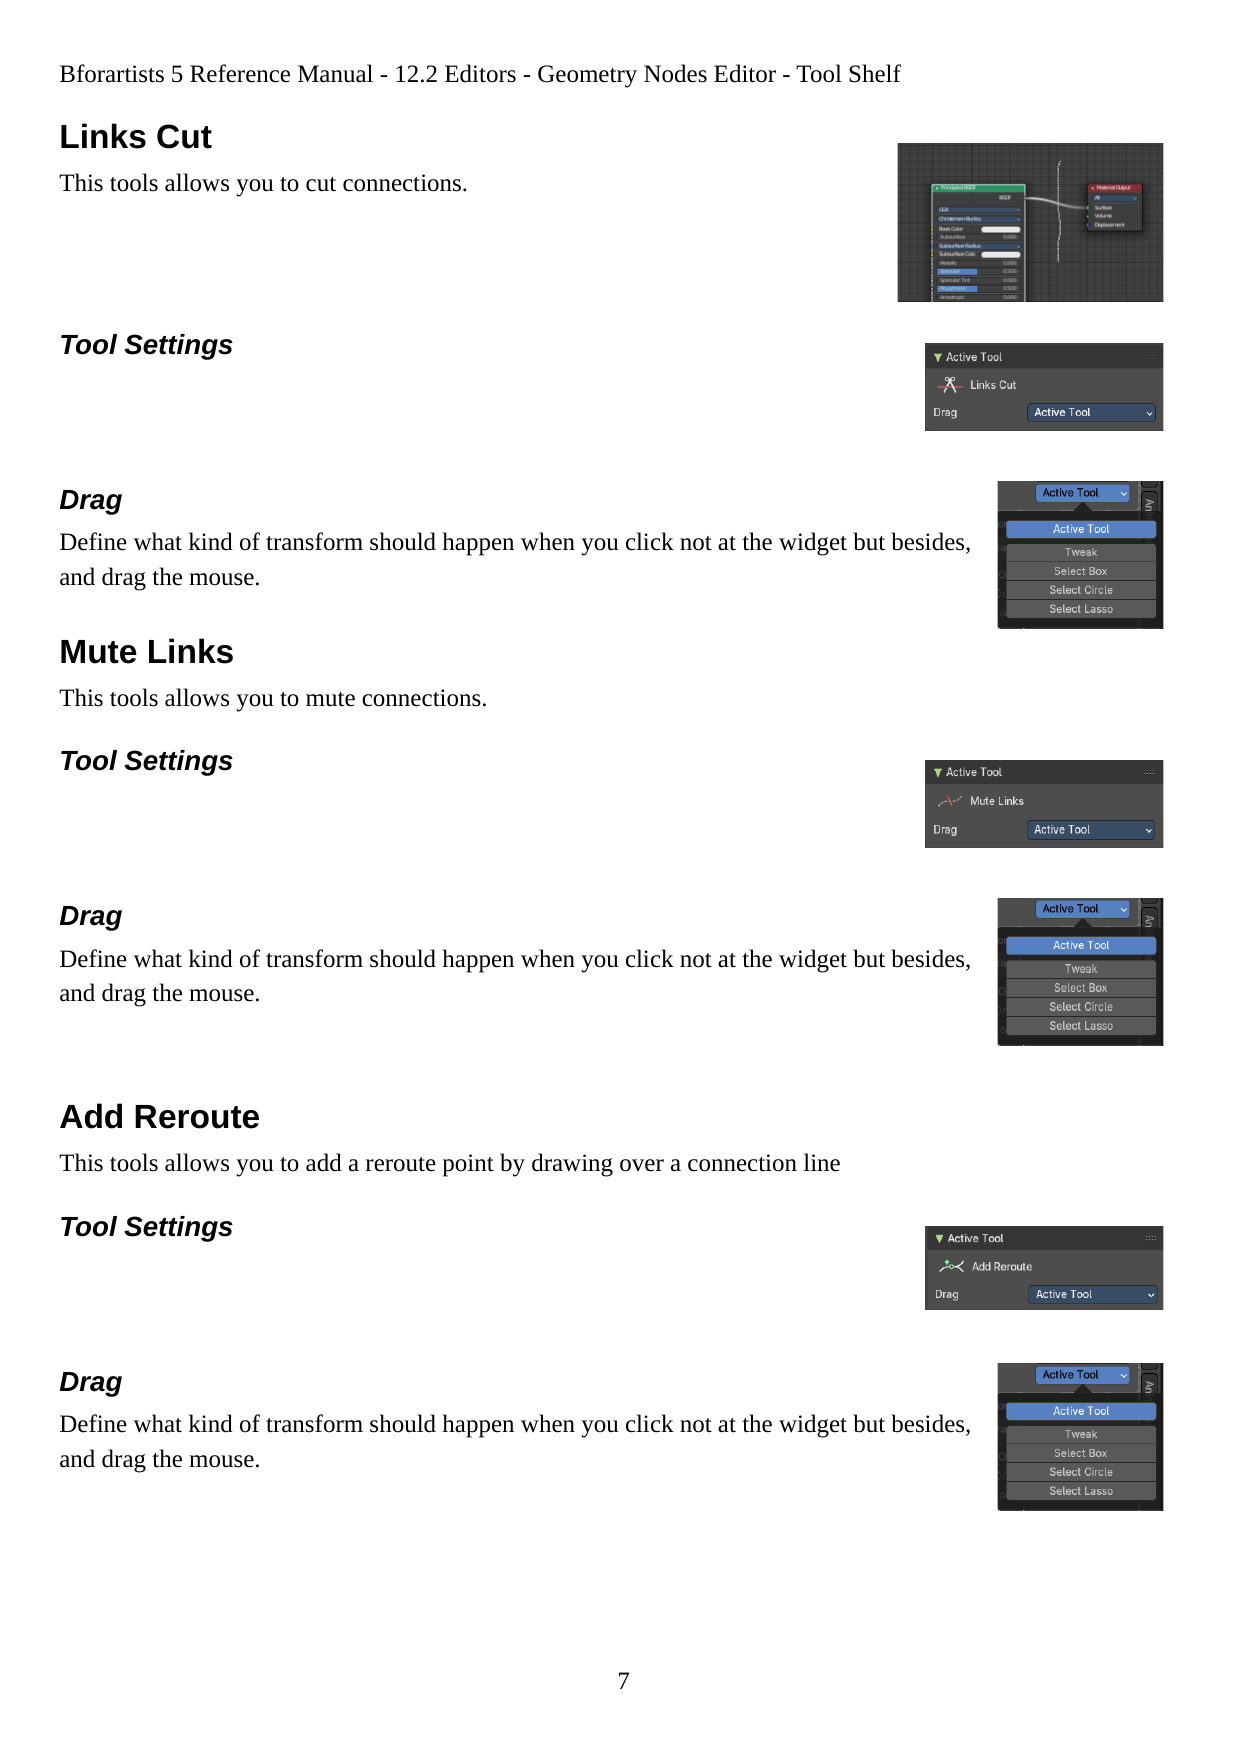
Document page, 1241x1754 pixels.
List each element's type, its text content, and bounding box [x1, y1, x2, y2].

subtitle [1164, 1365, 1181, 1397]
subtitle Drag [59, 483, 997, 515]
picture [997, 481, 1164, 629]
subtitle [1164, 899, 1181, 931]
subtitle Tool Settings [59, 328, 1181, 360]
subtitle Tool Settings [59, 744, 1181, 776]
picture [897, 143, 1164, 302]
subtitle Drag [59, 899, 997, 931]
subtitle Links Cut [59, 117, 1181, 156]
text Define what kind of transform should happen when you click not at the widget but besides, and drag the mouse. [59, 944, 997, 1007]
subtitle Drag [59, 1365, 997, 1397]
subtitle Tool Settings [59, 1210, 1181, 1242]
text Define what kind of transform should happen when you click not at the widget but besides, and drag the mouse. [59, 527, 997, 591]
picture [925, 1226, 1164, 1310]
text This tools allows you to cut connections. [59, 168, 897, 197]
text Define what kind of transform should happen when you click not at the widget but besides, and drag the mouse. [59, 1409, 997, 1473]
text This tools allows you to mute connections. [59, 683, 1181, 712]
subtitle Add Reroute [59, 1097, 1181, 1136]
picture [997, 1363, 1164, 1511]
picture [997, 898, 1164, 1046]
picture [925, 760, 1164, 848]
subtitle Mute Links [59, 632, 1181, 671]
picture [925, 343, 1164, 431]
subtitle [1164, 483, 1181, 515]
text This tools allows you to add a reroute point by drawing over a connection line [59, 1148, 1181, 1177]
